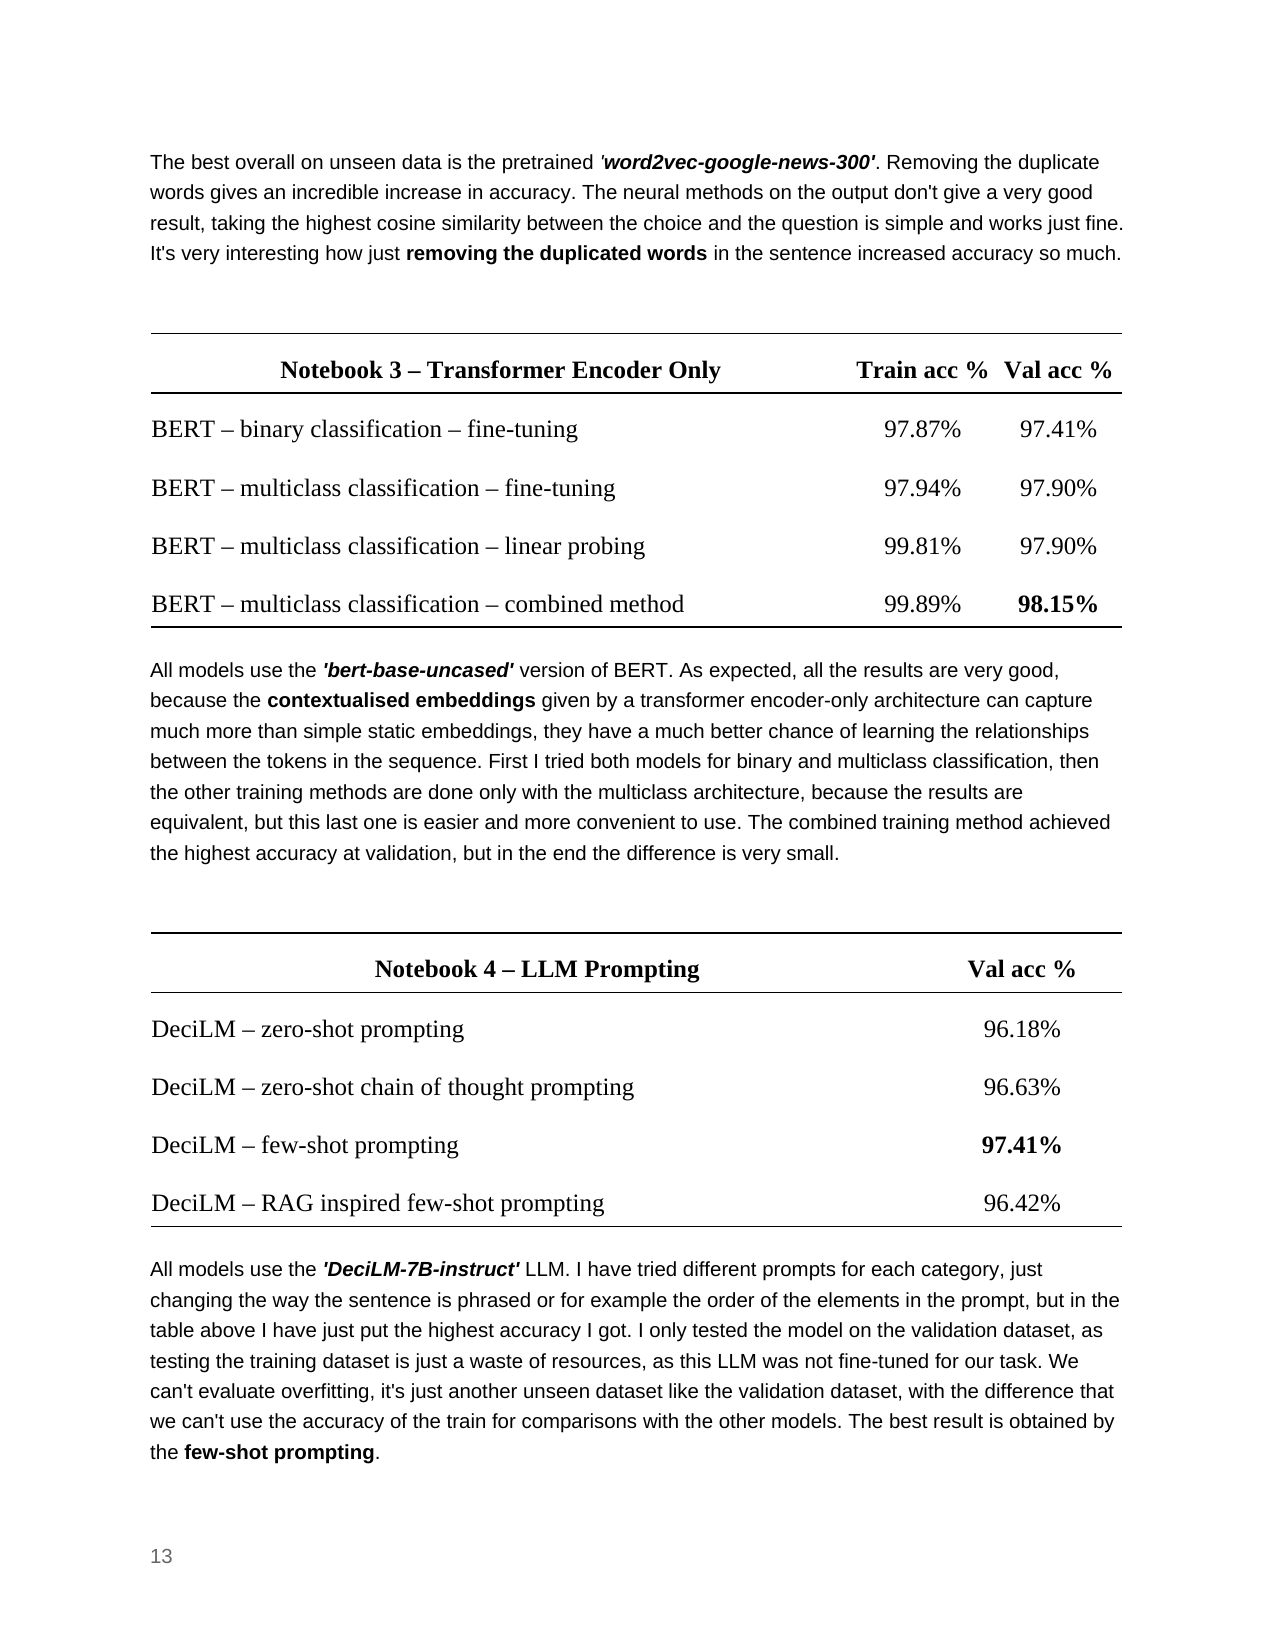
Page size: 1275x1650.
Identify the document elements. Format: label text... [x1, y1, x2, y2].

table_cell 97.90% [995, 510, 1122, 568]
table_cell 97.41% [995, 394, 1122, 452]
table_cell 96.63% [923, 1051, 1122, 1109]
table_header Train acc % [850, 334, 995, 392]
table_cell DeciLM – zero-shot prompting [151, 993, 923, 1051]
table_cell DeciLM – RAG inspired few-shot prompting [151, 1168, 923, 1226]
text All models use the 'DeciLM-7B-instruct' LLM. I have tried different prompts for each category, just changing the way the sentence is phrased or for example the order of the elements in the prompt, but in the table above I have just put the highest accuracy I got. I only tested the model on the validation dataset, as testing the training dataset is just a waste of resources, as this LLM was not fine-tuned for our task. We can't evaluate overfitting, it's just another unseen dataset like the validation dataset, with the difference that we can't use the accuracy of the train for comparisons with the other models. The best result is obtained by the few-shot prompting. [150, 1258, 1125, 1464]
table_cell BERT – multiclass classification – fine-tuning [151, 452, 850, 510]
text The best overall on unseen data is the pretrained 'word2vec-google-news-300'. Removing the duplicate words gives an incredible increase in accuracy. The neural methods on the output don't give a very good result, taking the highest cosine similarity between the choice and the question is simple and works just fine. [150, 150, 1125, 234]
table_cell 97.41% [923, 1110, 1122, 1168]
text All models use the 'bert-base-uncased' version of BERT. As expected, all the results are very good, because the contextualised embeddings given by a transformer encoder-only architecture can capture much more than simple static embeddings, they have a much better chance of learning the relationships between the tokens in the sequence. First I tried both models for binary and multiclass classification, then the other training methods are done only with the multiclass architecture, because the results are equivalent, but this last one is easier and more convenient to use. The combined training method achieved the highest accuracy at validation, but in the end the difference is very small. [150, 658, 1125, 864]
table_cell 98.15% [995, 568, 1122, 626]
table_cell 97.87% [850, 394, 995, 452]
table_cell 96.18% [923, 993, 1122, 1051]
table_header Val acc % [995, 334, 1122, 392]
table_cell BERT – multiclass classification – linear probing [151, 510, 850, 568]
table_header Notebook 4 – LLM Prompting [151, 934, 923, 992]
table_cell 99.81% [850, 510, 995, 568]
table_cell BERT – binary classification – fine-tuning [151, 394, 850, 452]
table_cell DeciLM – zero-shot chain of thought prompting [151, 1051, 923, 1109]
table_cell 97.94% [850, 452, 995, 510]
table_cell 97.90% [995, 452, 1122, 510]
table_cell DeciLM – few-shot prompting [151, 1110, 923, 1168]
table_header Notebook 3 – Transformer Encoder Only [151, 334, 850, 392]
table_cell 99.89% [850, 568, 995, 626]
table_cell 96.42% [923, 1168, 1122, 1226]
text It's very interesting how just removing the duplicated words in the sentence increased accuracy so much. [150, 241, 1125, 265]
table_header Val acc % [923, 934, 1122, 992]
table_cell BERT – multiclass classification – combined method [151, 568, 850, 626]
